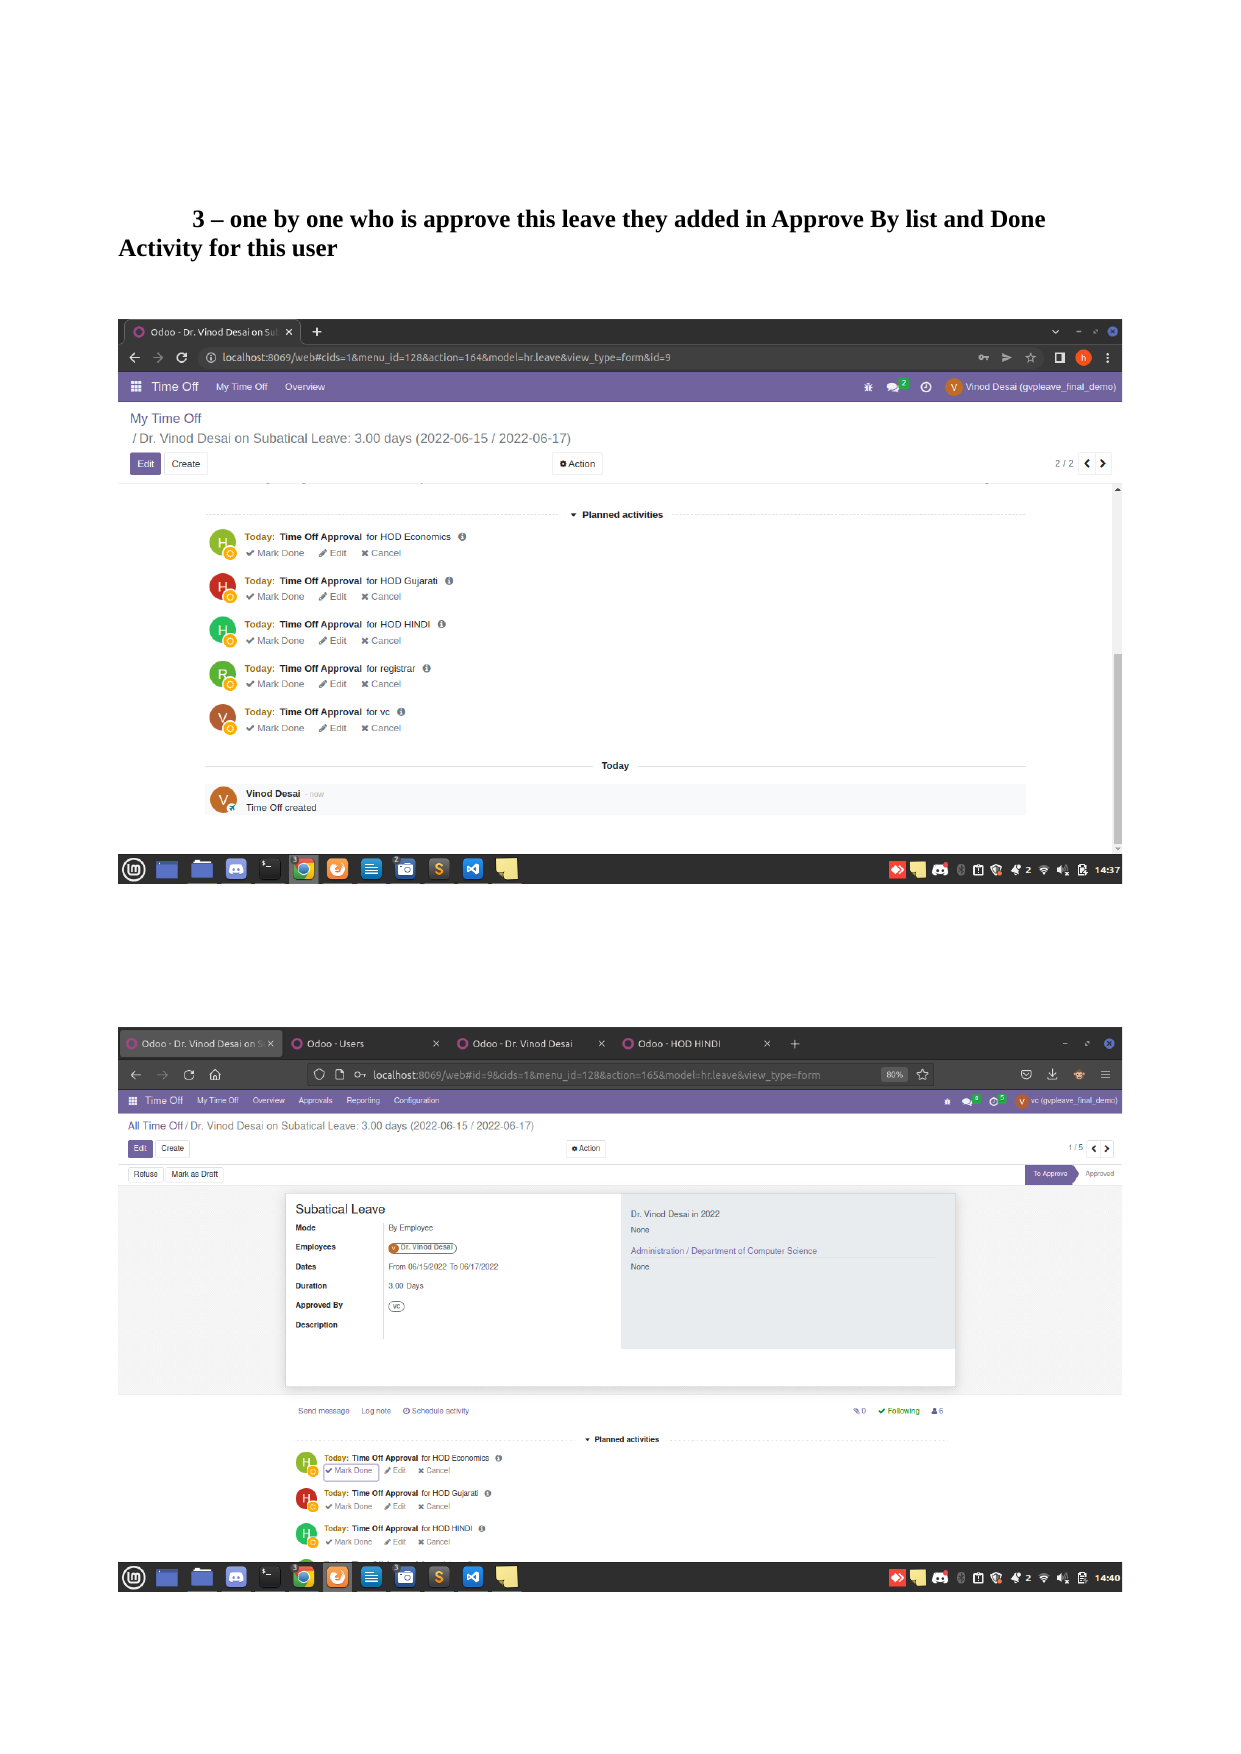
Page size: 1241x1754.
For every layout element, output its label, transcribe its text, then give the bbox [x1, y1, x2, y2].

text 3 – one by one who is approve this leave they added in Approve By list and Done Activity for this user [118, 204, 1122, 262]
picture [118, 319, 1123, 884]
picture [118, 1027, 1123, 1592]
